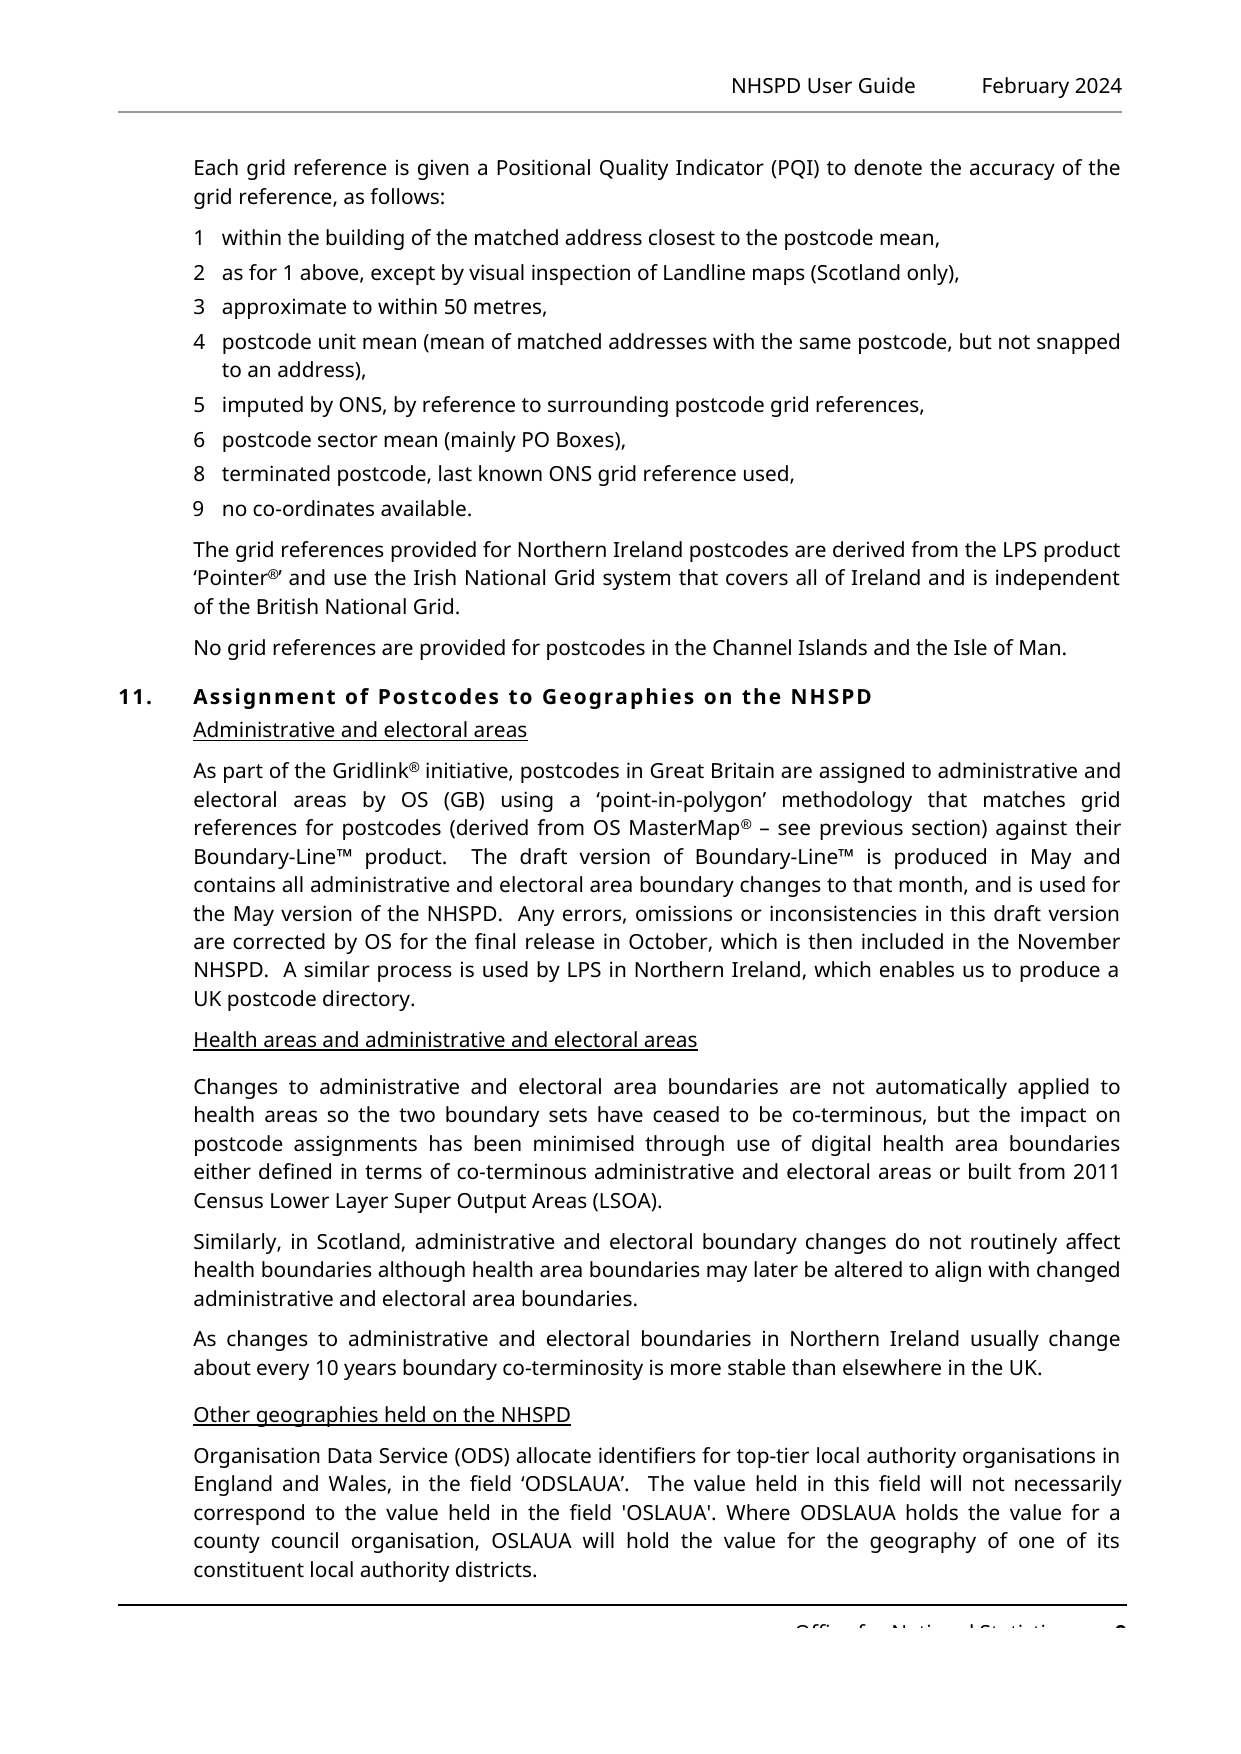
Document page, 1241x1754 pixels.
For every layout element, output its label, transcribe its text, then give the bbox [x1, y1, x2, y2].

text 6 postcode sector mean (mainly PO Boxes), [193, 425, 1122, 453]
text No grid references are provided for postcodes in the Channel Islands and the Isle of Man. [193, 633, 1122, 661]
text Health areas and administrative and electoral areas [193, 1025, 1122, 1053]
text Each grid reference is given a Positional Quality Indicator (PQI) to denote the accuracy of the grid reference, as follows: [193, 153, 1122, 210]
subtitle 11. Assignment of Postcodes to Geographies on the NHSPD [118, 686, 1122, 709]
text Similarly, in Scotland, administrative and electoral boundary changes do not routinely affect health boundaries although health area boundaries may later be altered to align with changed administrative and electoral area boundaries. [193, 1227, 1122, 1312]
text The grid references provided for Northern Ireland postcodes are derived from the LPS product ‘Pointer’ and use the Irish National Grid system that covers all of Ireland and is independent of the British National Grid. [193, 535, 1122, 620]
text 9 no co-ordinates available. [118, 494, 1122, 523]
text Organisation Data Service (ODS) allocate identifiers for top-tier local authority organisations in England and Wales, in the field ‘ODSLAUA’. The value held in this field will not necessarily correspond to the value held in the field 'OSLAUA'. Where ODSLAUA holds the value for a county council organisation, OSLAUA will hold the value for the geography of one of its constituent local authority districts. [193, 1441, 1122, 1583]
text As changes to administrative and electoral boundaries in Northern Ireland usually change about every 10 years boundary co-terminosity is more stable than elsewhere in the UK. [193, 1324, 1122, 1381]
text 3 approximate to within 50 metres, [193, 292, 1122, 321]
text Other geographies held on the NHSPD [193, 1400, 1122, 1429]
text 2 as for 1 above, except by visual inspection of Landline maps (Scotland only), [193, 258, 1122, 286]
text 4 postcode unit mean (mean of matched addresses with the same postcode, but not snapped to an address), [193, 327, 1122, 384]
text 8 terminated postcode, last known ONS grid reference used, [193, 459, 1122, 488]
text Changes to administrative and electoral area boundaries are not automatically applied to health areas so the two boundary sets have ceased to be co-terminous, but the impact on postcode assignments has been minimised through use of digital health area boundaries either defined in terms of co-terminous administrative and electoral areas or built from 2011 Census Lower Layer Super Output Areas (LSOA). [193, 1072, 1122, 1214]
text 1 within the building of the matched address closest to the postcode mean, [193, 223, 1122, 251]
text Administrative and electoral areas [193, 716, 1122, 744]
text As part of the Gridlink initiative, postcodes in Great Britain are assigned to administrative and electoral areas by OS (GB) using a ‘point-in-polygon’ methodology that matches grid references for postcodes (derived from OS MasterMap – see previous section) against their Boundary-Line™ product. The draft version of Boundary-Line™ is produced in May and contains all administrative and electoral area boundary changes to that month, and is used for the May version of the NHSPD. Any errors, omissions or inconsistencies in this draft version are corrected by OS for the final release in October, which is then included in the November NHSPD. A similar process is used by LPS in Northern Ireland, which enables us to produce a UK postcode directory. [193, 756, 1122, 1012]
text 5 imputed by ONS, by reference to surrounding postcode grid references, [193, 390, 1122, 418]
